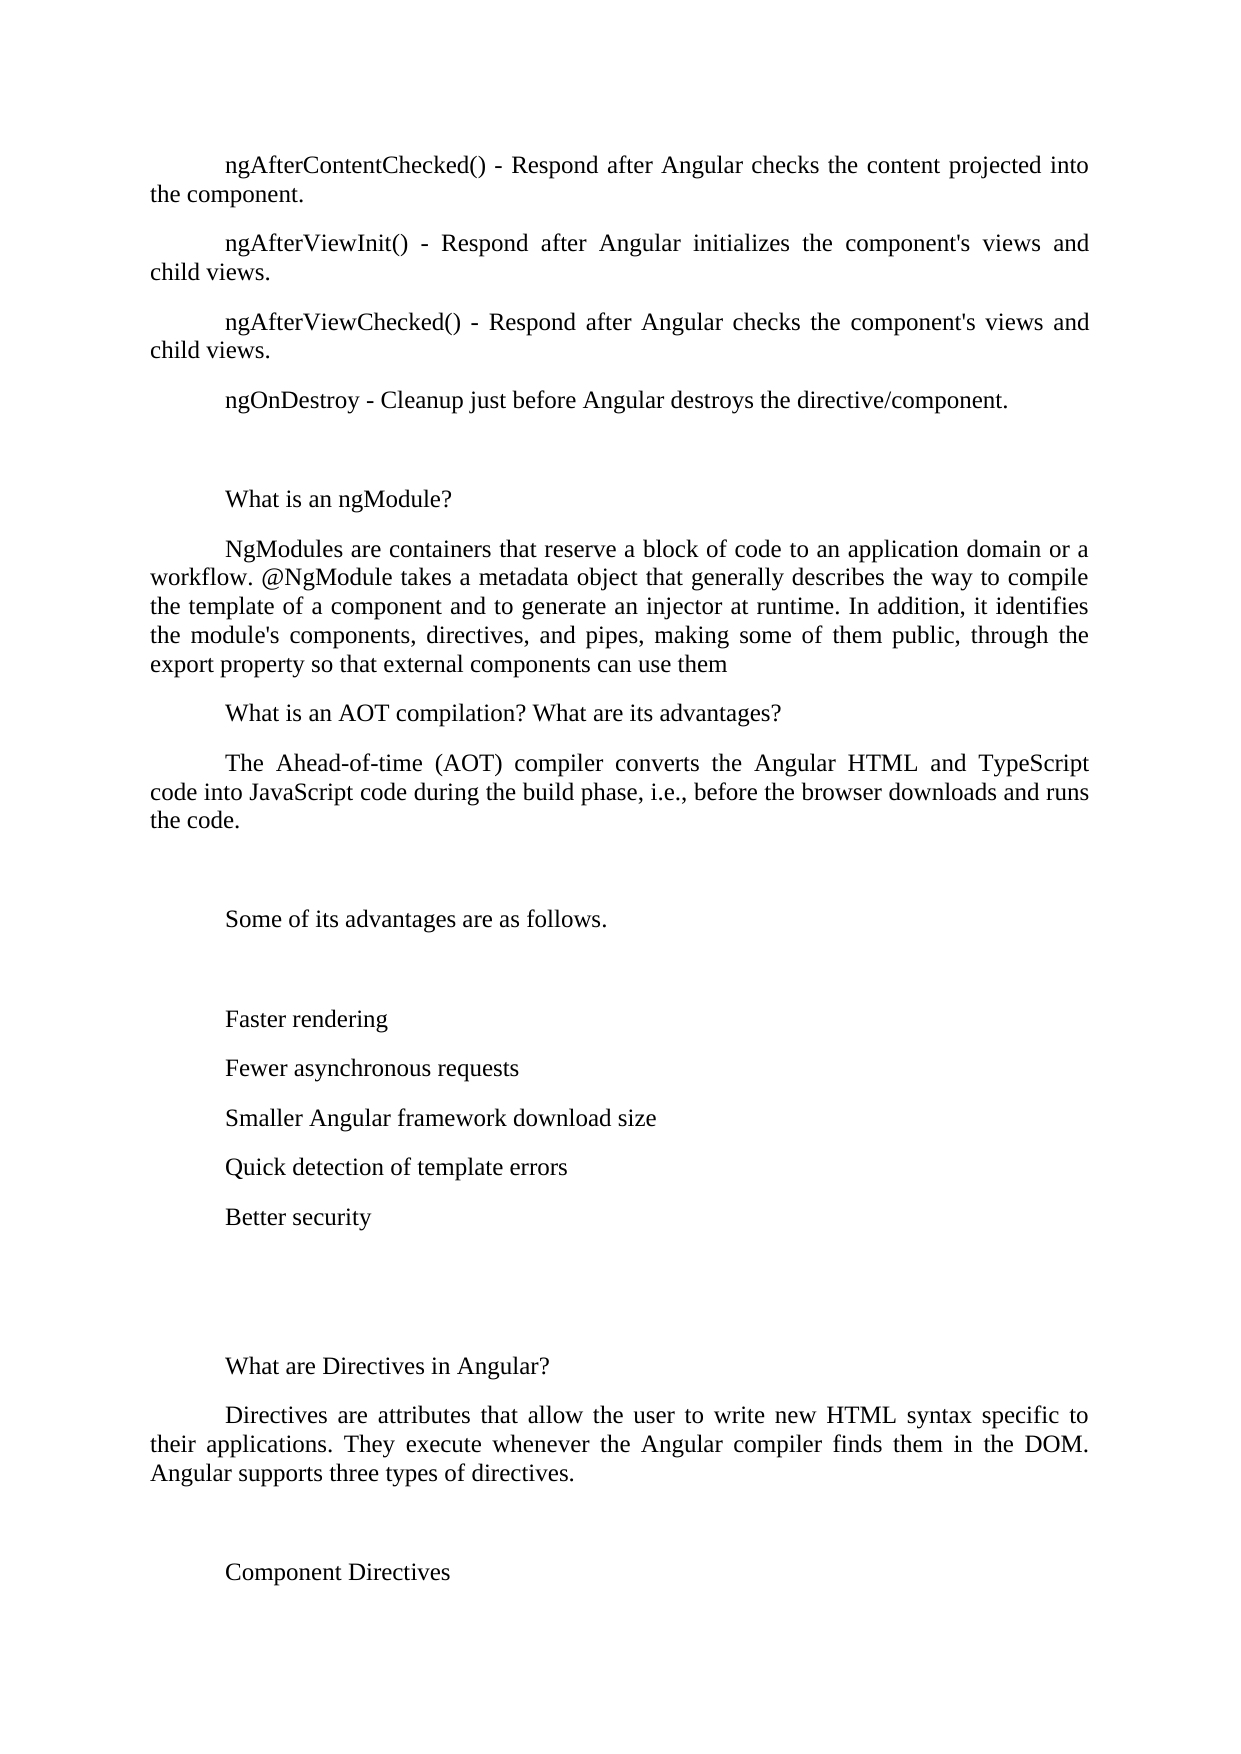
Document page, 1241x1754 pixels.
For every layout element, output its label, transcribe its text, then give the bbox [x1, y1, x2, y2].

text The Ahead-of-time (AOT) compiler converts the Angular HTML and TypeScript code into JavaScript code during the build phase, i.e., before the browser downloads and runs the code. [150, 748, 1090, 834]
text Component Directives [150, 1557, 1090, 1586]
text ngAfterViewInit() - Respond after Angular initializes the component's views and child views. [150, 228, 1090, 286]
text Better security [150, 1202, 1090, 1231]
text ngAfterContentChecked() - Respond after Angular checks the content projected into the component. [150, 150, 1090, 207]
text Some of its advantages are as follows. [150, 904, 1090, 933]
text NgModules are containers that reserve a block of code to an application domain or a workflow. @NgModule takes a metadata object that generally describes the way to compile the template of a component and to generate an injector at runtime. In addition, it identifies the module's components, directives, and pipes, making some of them public, through the export property so that external components can use them [150, 534, 1090, 677]
text Faster rendering [150, 1004, 1090, 1032]
text What are Directives in Angular? [150, 1351, 1090, 1379]
text What is an AOT compilation? What are its advantages? [150, 698, 1090, 727]
text ngOnDestroy - Cleanup just before Angular destroys the directive/component. [150, 385, 1090, 414]
text Quick detection of template errors [150, 1152, 1090, 1181]
text What is an ngModule? [150, 484, 1090, 513]
text Smaller Angular framework download size [150, 1103, 1090, 1132]
text Directives are attributes that allow the user to write new HTML syntax specific to their applications. They execute whenever the Angular compiler finds them in the DOM. Angular supports three types of directives. [150, 1400, 1090, 1487]
text ngAfterViewChecked() - Respond after Angular checks the component's views and child views. [150, 307, 1090, 364]
text Fewer asynchronous requests [150, 1053, 1090, 1082]
